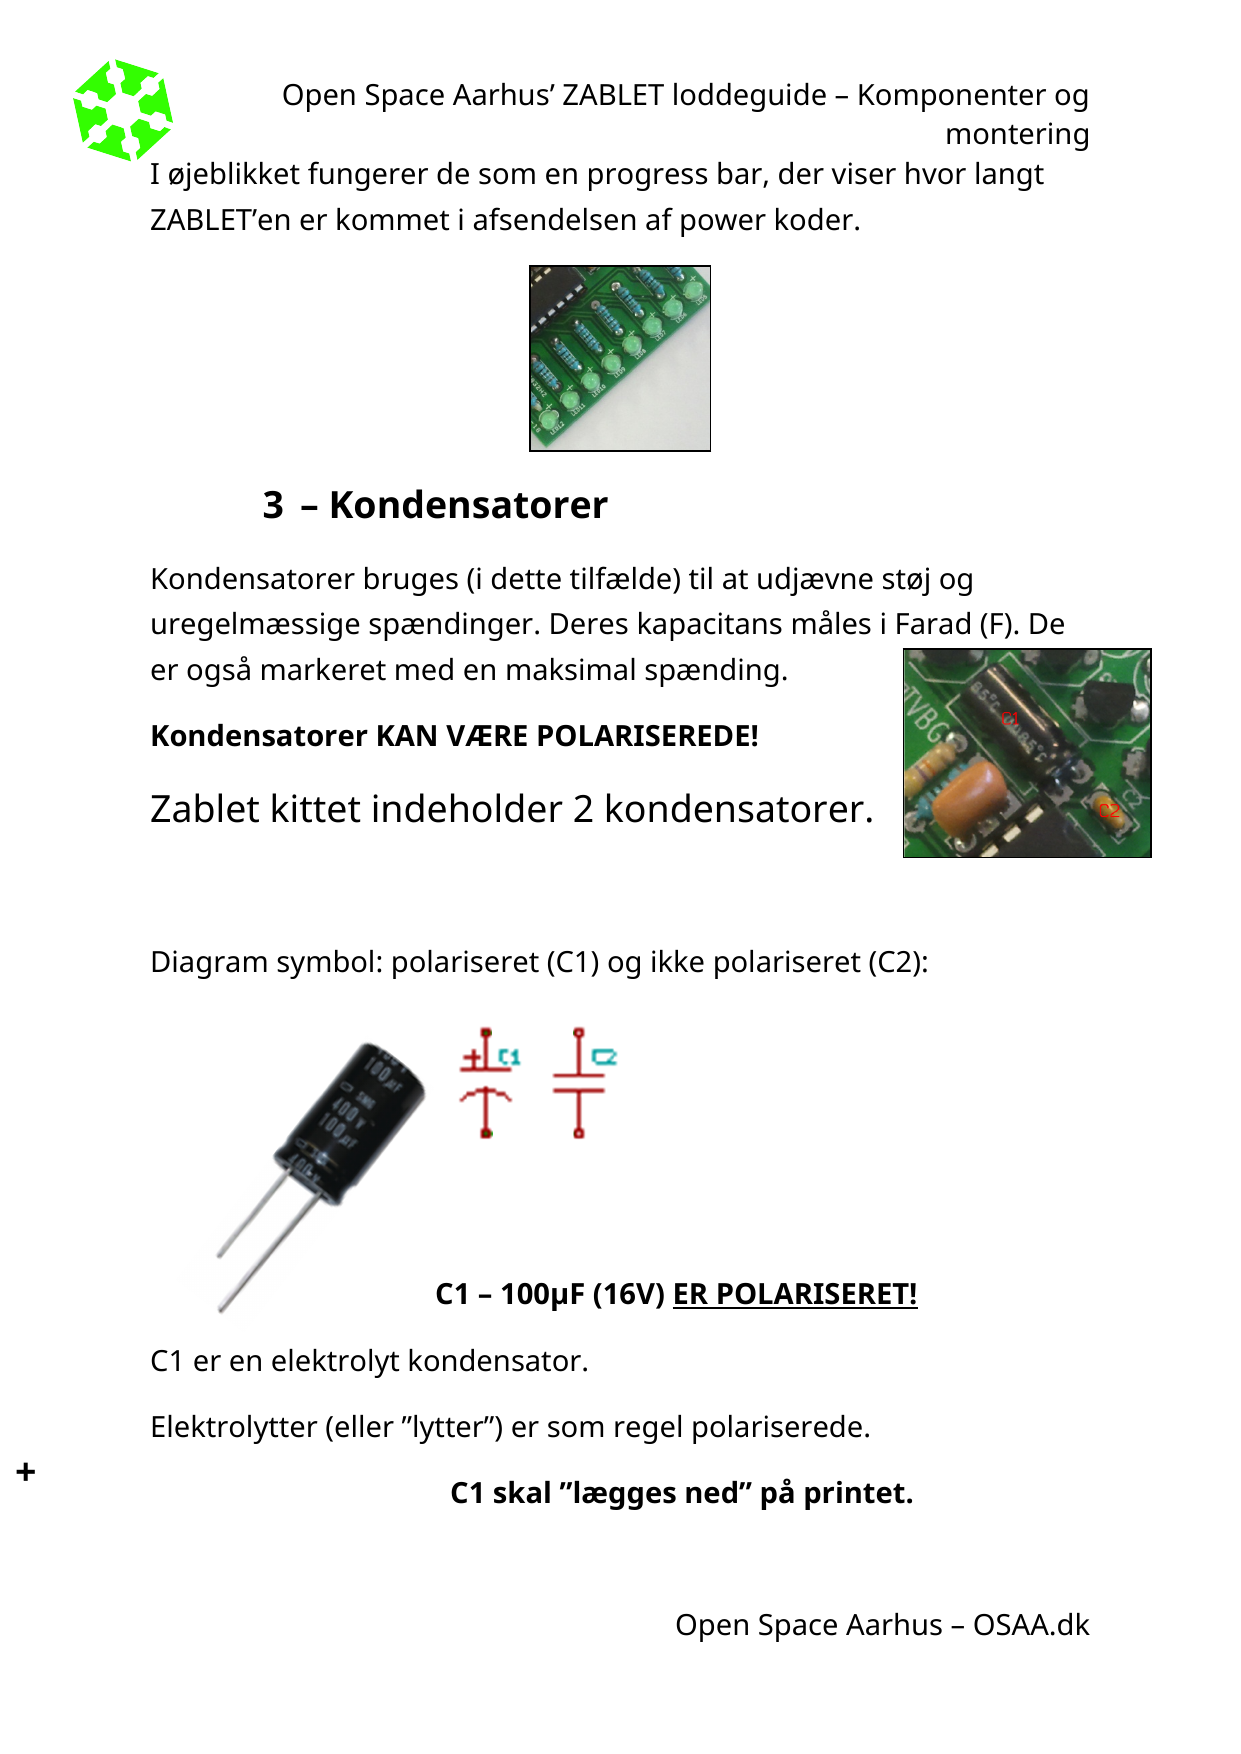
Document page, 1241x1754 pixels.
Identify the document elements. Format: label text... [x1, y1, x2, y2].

text Kondensatorer bruges (i dette tilfælde) til at udjævne støj og uregelmæssige spændinger. Deres kapacitans måles i Farad (F). De er også markeret med en maksimal spænding. [150, 558, 1090, 689]
text Diagram symbol: polariseret (C1) og ikke polariseret (C2): [150, 941, 1090, 981]
text C1 – 100µF (16V) ER POLARISERET! [261, 1273, 1090, 1313]
text + [15, 1445, 49, 1488]
text Elektrolytter (eller ”lytter”) er som regel polariserede. [150, 1406, 1090, 1446]
text C1 er en elektrolyt kondensator. [150, 1340, 1090, 1379]
text Kondensatorer KAN VÆRE POLARISEREDE! [150, 716, 903, 755]
subtitle – Kondensatorer [262, 478, 1090, 529]
text C1 skal ”lægges ned” på printet. [150, 1473, 1090, 1512]
text [0, 1437, 64, 1495]
text [150, 1273, 217, 1313]
text Zablet kittet indeholder 2 kondensatorer. [150, 782, 903, 833]
text I øjeblikket fungerer de som en progress bar, der viser hvor langt ZABLET’en er kommet i afsendelsen af power koder. [150, 153, 1090, 238]
